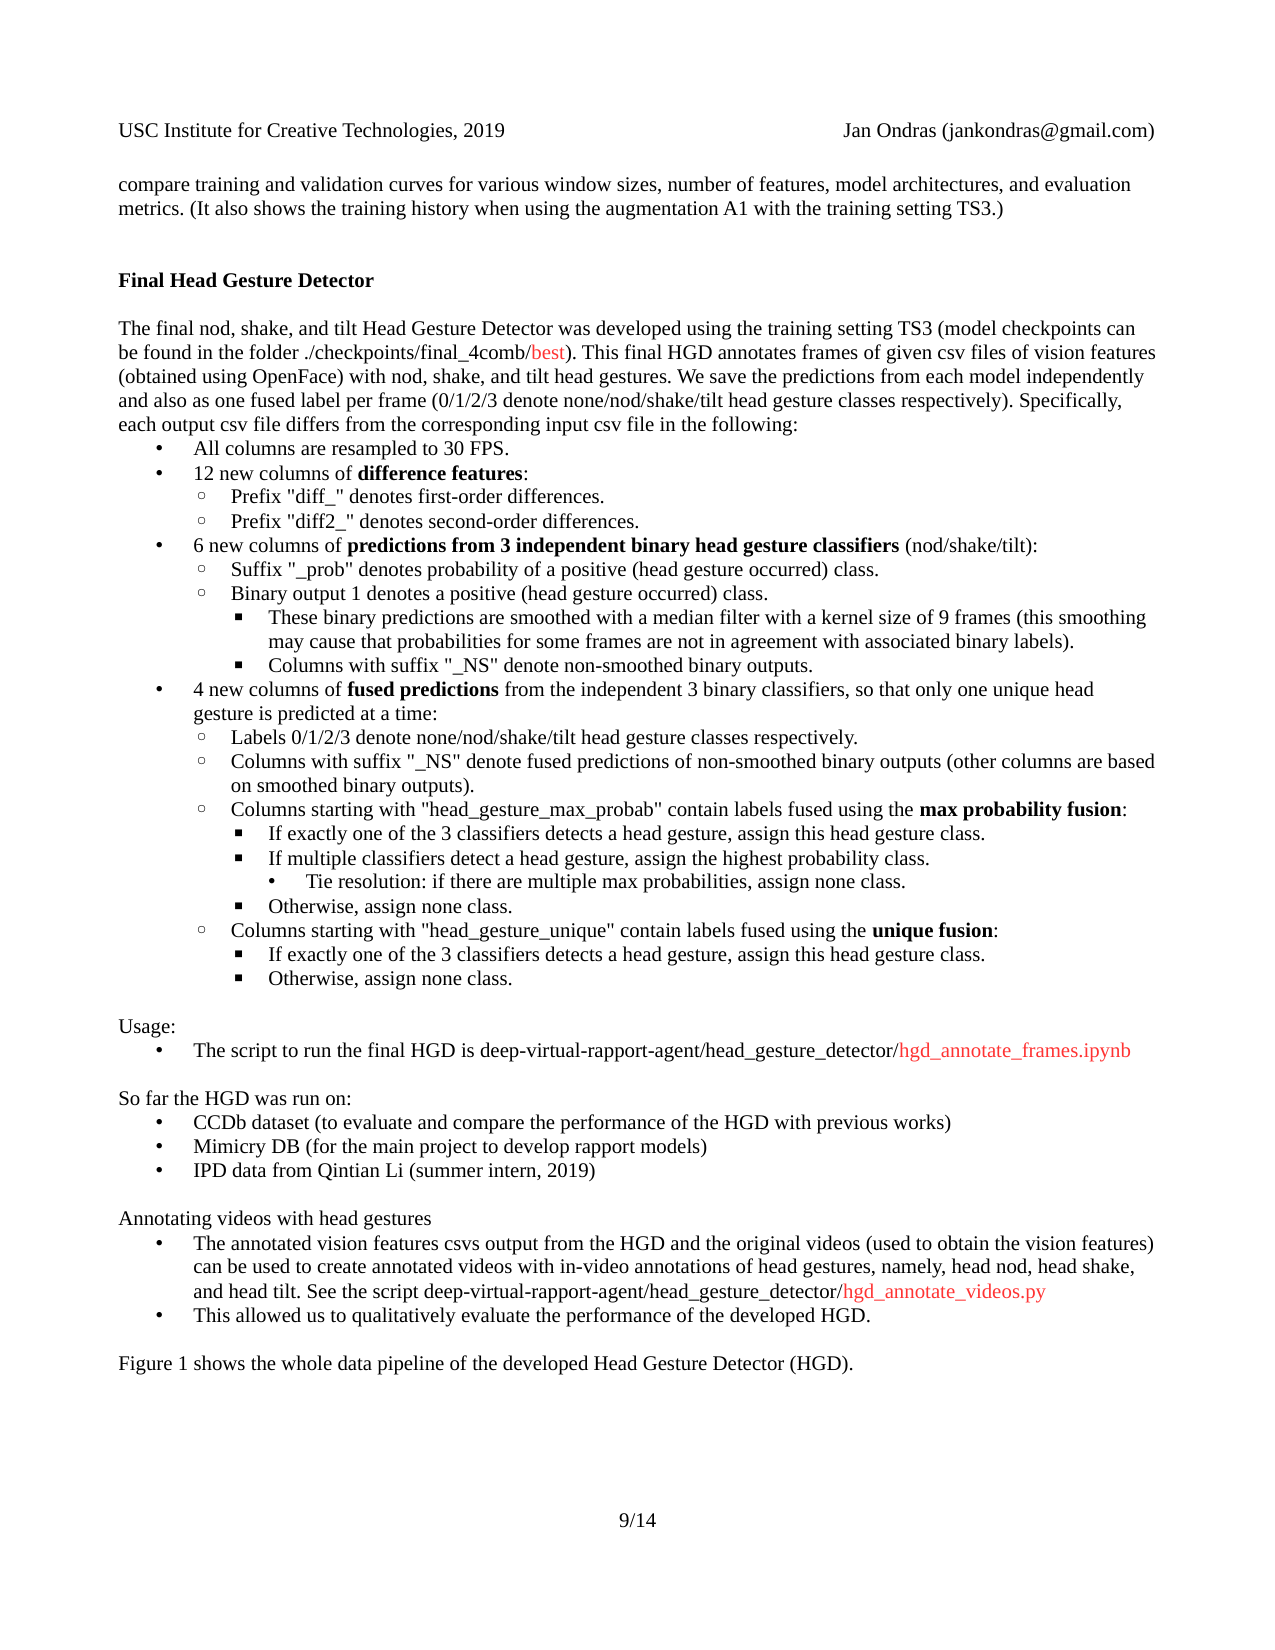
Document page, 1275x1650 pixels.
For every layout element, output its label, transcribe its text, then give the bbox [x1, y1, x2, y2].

list If exactly one of the 3 classifiers detects a head gesture, assign this head gesture class. [231, 942, 1157, 966]
text Final Head Gesture Detector [118, 268, 1157, 292]
text Annotating videos with head gestures [118, 1206, 1157, 1230]
list The annotated vision features csvs output from the HGD and the original videos (used to obtain the vision features) can be used to create annotated videos with in-video annotations of head gestures, namely, head nod, head shake, and head tilt. See the script deep-virtual-rapport-agent/head_gesture_detector/hgd_annotate_videos.py [156, 1230, 1157, 1303]
list Binary output 1 denotes a positive (head gesture occurred) class. [193, 581, 1157, 605]
list Otherwise, assign none class. [231, 893, 1157, 918]
list Columns starting with "head_gesture_unique" contain labels fused using the unique fusion: [193, 918, 1157, 942]
text The final nod, shake, and tilt Head Gesture Detector was developed using the training setting TS3 (model checkpoints can be found in the folder ./checkpoints/final_4comb/best). This final HGD annotates frames of given csv files of vision features (obtained using OpenFace) with nod, shake, and tilt head gestures. We save the predictions from each model independently and also as one fused label per frame (0/1/2/3 denote none/nod/shake/tilt head gesture classes respectively). Specifically, each output csv file differs from the corresponding input csv file in the following: [118, 316, 1157, 436]
list Suffix "_prob" denotes probability of a positive (head gesture occurred) class. [193, 557, 1157, 581]
list Columns with suffix "_NS" denote fused predictions of non-smoothed binary outputs (other columns are based on smoothed binary outputs). [193, 749, 1157, 797]
text So far the HGD was run on: [118, 1086, 1157, 1110]
list Prefix "diff2_" denotes second-order differences. [193, 508, 1157, 533]
list If multiple classifiers detect a head gesture, assign the highest probability class. [231, 845, 1157, 869]
list Columns with suffix "_NS" denote non-smoothed binary outputs. [231, 653, 1157, 677]
list Prefix "diff_" denotes first-order differences. [193, 484, 1157, 508]
list The script to run the final HGD is deep-virtual-rapport-agent/head_gesture_detector/hgd_annotate_frames.ipynb [156, 1038, 1157, 1062]
list Otherwise, assign none class. [231, 966, 1157, 990]
list This allowed us to qualitatively evaluate the performance of the developed HGD. [156, 1303, 1157, 1327]
list CCDb dataset (to evaluate and compare the performance of the HGD with previous works) [156, 1110, 1157, 1134]
list If exactly one of the 3 classifiers detects a head gesture, assign this head gesture class. [231, 821, 1157, 845]
list Mimicry DB (for the main project to develop rapport models) [156, 1134, 1157, 1158]
list Columns starting with "head_gesture_max_probab" contain labels fused using the max probability fusion: [193, 797, 1157, 821]
list 4 new columns of fused predictions from the independent 3 binary classifiers, so that only one unique head gesture is predicted at a time: [156, 677, 1157, 725]
text Usage: [118, 1014, 1157, 1038]
list IPD data from Qintian Li (summer intern, 2019) [156, 1158, 1157, 1182]
text compare training and validation curves for various window sizes, number of features, model architectures, and evaluation metrics. (It also shows the training history when using the augmentation A1 with the training setting TS3.) [118, 172, 1157, 220]
list Labels 0/1/2/3 denote none/nod/shake/tilt head gesture classes respectively. [193, 725, 1157, 749]
list 6 new columns of predictions from 3 independent binary head gesture classifiers (nod/shake/tilt): [156, 533, 1157, 557]
text Figure 1 shows the whole data pipeline of the developed Head Gesture Detector (HGD). [118, 1351, 1157, 1375]
list Tie resolution: if there are multiple max probabilities, assign none class. [268, 869, 1157, 893]
list All columns are resampled to 30 FPS. [156, 436, 1157, 460]
list 12 new columns of difference features: [156, 460, 1157, 484]
list These binary predictions are smoothed with a median filter with a kernel size of 9 frames (this smoothing may cause that probabilities for some frames are not in agreement with associated binary labels). [231, 605, 1157, 653]
